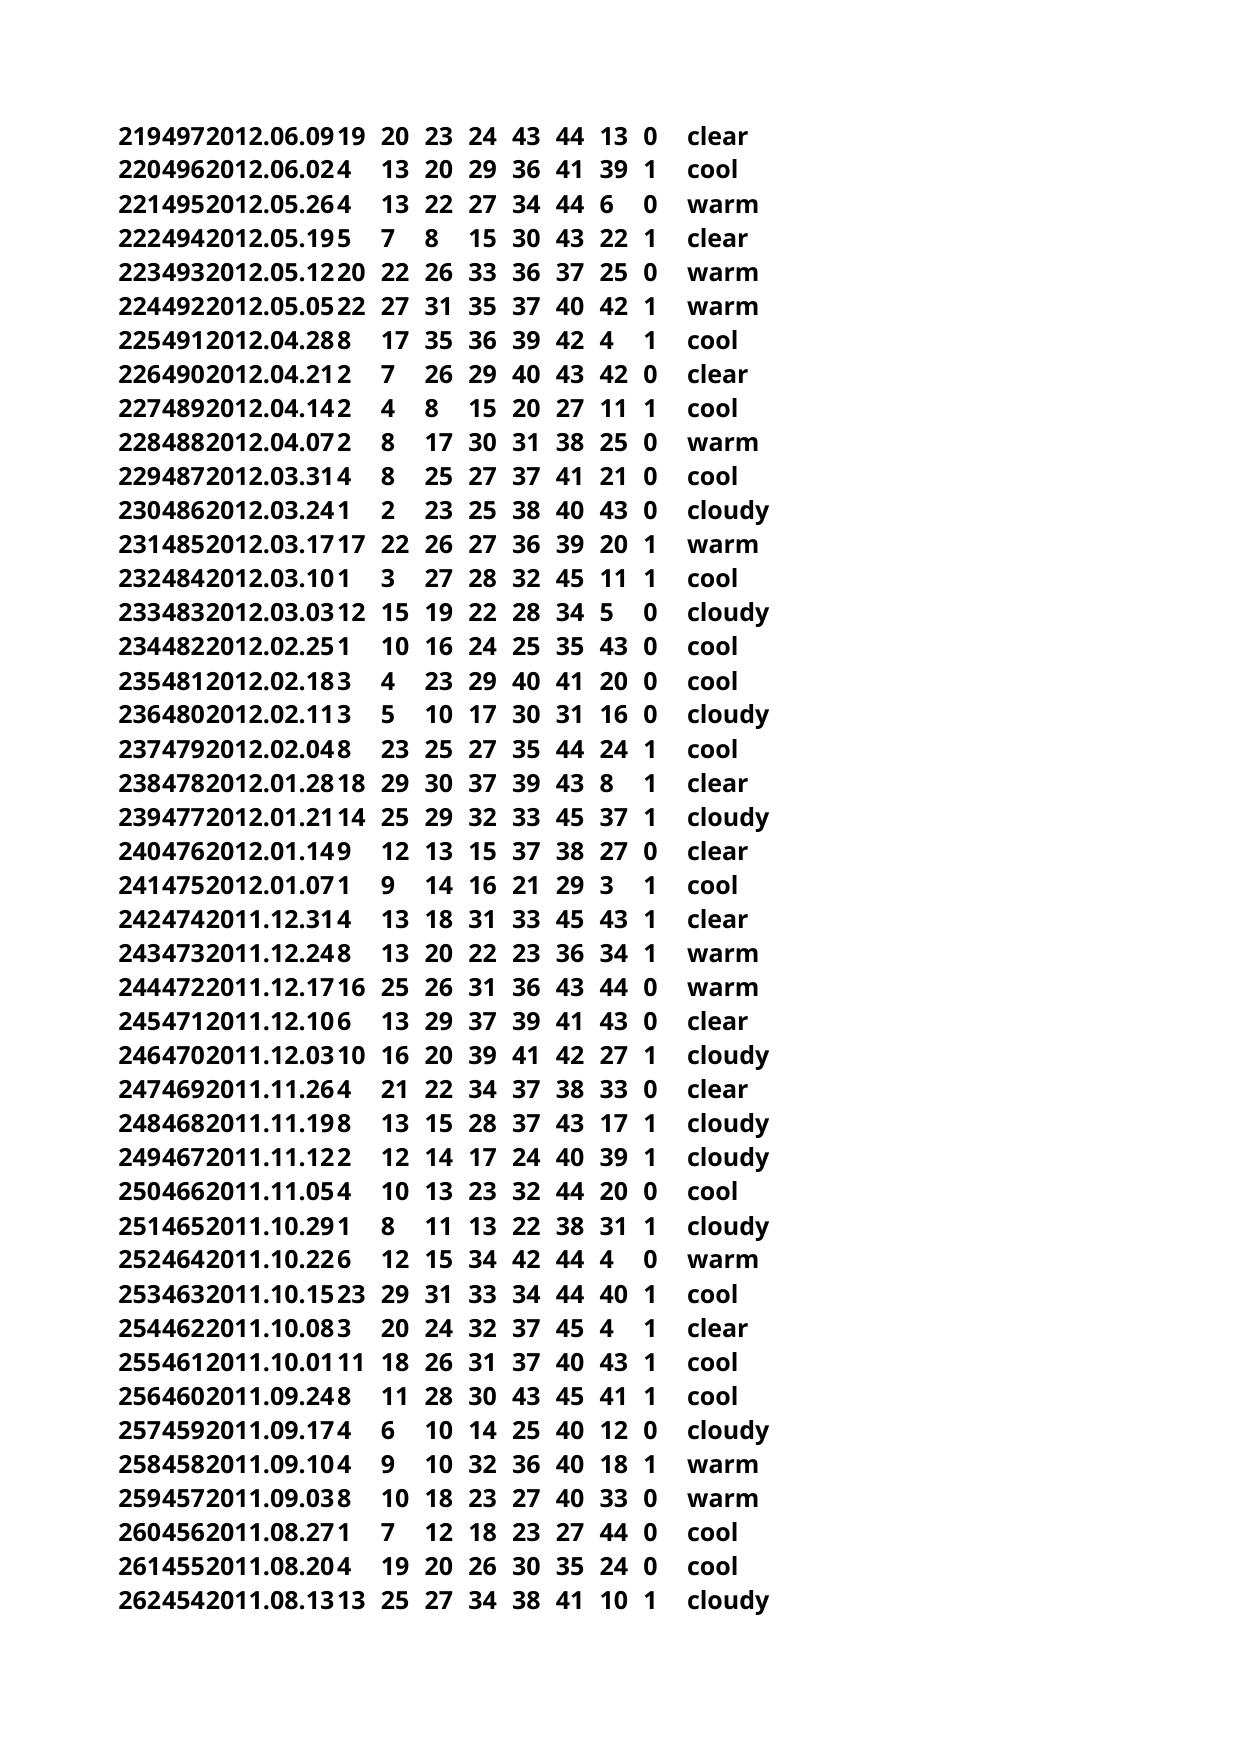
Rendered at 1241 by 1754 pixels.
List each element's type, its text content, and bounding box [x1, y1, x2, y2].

text 237 479 2012.02.04 8 23 25 27 35 44 24 1 cool [118, 731, 1122, 765]
text 249 467 2011.11.12 2 12 14 17 24 40 39 1 cloudy [118, 1140, 1122, 1174]
text 232 484 2012.03.10 1 3 27 28 32 45 11 1 cool [118, 561, 1122, 595]
text 251 465 2011.10.29 1 8 11 13 22 38 31 1 cloudy [118, 1208, 1122, 1242]
text 258 458 2011.09.10 4 9 10 32 36 40 18 1 warm [118, 1447, 1122, 1481]
text 256 460 2011.09.24 8 11 28 30 43 45 41 1 cool [118, 1378, 1122, 1412]
text 242 474 2011.12.31 4 13 18 31 33 45 43 1 clear [118, 902, 1122, 936]
text 230 486 2012.03.24 1 2 23 25 38 40 43 0 cloudy [118, 493, 1122, 527]
text 223 493 2012.05.12 20 22 26 33 36 37 25 0 warm [118, 254, 1122, 288]
text 241 475 2012.01.07 1 9 14 16 21 29 3 1 cool [118, 867, 1122, 902]
text 254 462 2011.10.08 3 20 24 32 37 45 4 1 clear [118, 1310, 1122, 1344]
text 244 472 2011.12.17 16 25 26 31 36 43 44 0 warm [118, 970, 1122, 1004]
text 259 457 2011.09.03 8 10 18 23 27 40 33 0 warm [118, 1481, 1122, 1515]
text 221 495 2012.05.26 4 13 22 27 34 44 6 0 warm [118, 186, 1122, 220]
text 229 487 2012.03.31 4 8 25 27 37 41 21 0 cool [118, 459, 1122, 493]
text 250 466 2011.11.05 4 10 13 23 32 44 20 0 cool [118, 1174, 1122, 1208]
text 233 483 2012.03.03 12 15 19 22 28 34 5 0 cloudy [118, 595, 1122, 629]
text 234 482 2012.02.25 1 10 16 24 25 35 43 0 cool [118, 629, 1122, 663]
text 261 455 2011.08.20 4 19 20 26 30 35 24 0 cool [118, 1549, 1122, 1583]
text 239 477 2012.01.21 14 25 29 32 33 45 37 1 cloudy [118, 799, 1122, 833]
text 226 490 2012.04.21 2 7 26 29 40 43 42 0 clear [118, 357, 1122, 391]
text 252 464 2011.10.22 6 12 15 34 42 44 4 0 warm [118, 1242, 1122, 1276]
text 262 454 2011.08.13 13 25 27 34 38 41 10 1 cloudy [118, 1583, 1122, 1617]
text 238 478 2012.01.28 18 29 30 37 39 43 8 1 clear [118, 765, 1122, 799]
text 253 463 2011.10.15 23 29 31 33 34 44 40 1 cool [118, 1276, 1122, 1310]
text 231 485 2012.03.17 17 22 26 27 36 39 20 1 warm [118, 527, 1122, 561]
text 257 459 2011.09.17 4 6 10 14 25 40 12 0 cloudy [118, 1412, 1122, 1447]
text 219 497 2012.06.09 19 20 23 24 43 44 13 0 clear [118, 118, 1122, 152]
text 235 481 2012.02.18 3 4 23 29 40 41 20 0 cool [118, 663, 1122, 697]
text 222 494 2012.05.19 5 7 8 15 30 43 22 1 clear [118, 220, 1122, 254]
text 236 480 2012.02.11 3 5 10 17 30 31 16 0 cloudy [118, 697, 1122, 731]
text 224 492 2012.05.05 22 27 31 35 37 40 42 1 warm [118, 288, 1122, 322]
text 247 469 2011.11.26 4 21 22 34 37 38 33 0 clear [118, 1072, 1122, 1106]
text 246 470 2011.12.03 10 16 20 39 41 42 27 1 cloudy [118, 1038, 1122, 1072]
text 220 496 2012.06.02 4 13 20 29 36 41 39 1 cool [118, 152, 1122, 186]
text 225 491 2012.04.28 8 17 35 36 39 42 4 1 cool [118, 322, 1122, 357]
text 227 489 2012.04.14 2 4 8 15 20 27 11 1 cool [118, 391, 1122, 425]
text 248 468 2011.11.19 8 13 15 28 37 43 17 1 cloudy [118, 1106, 1122, 1140]
text 240 476 2012.01.14 9 12 13 15 37 38 27 0 clear [118, 833, 1122, 867]
text 243 473 2011.12.24 8 13 20 22 23 36 34 1 warm [118, 936, 1122, 970]
text 255 461 2011.10.01 11 18 26 31 37 40 43 1 cool [118, 1344, 1122, 1378]
text 228 488 2012.04.07 2 8 17 30 31 38 25 0 warm [118, 425, 1122, 459]
text 260 456 2011.08.27 1 7 12 18 23 27 44 0 cool [118, 1515, 1122, 1549]
text 245 471 2011.12.10 6 13 29 37 39 41 43 0 clear [118, 1004, 1122, 1038]
